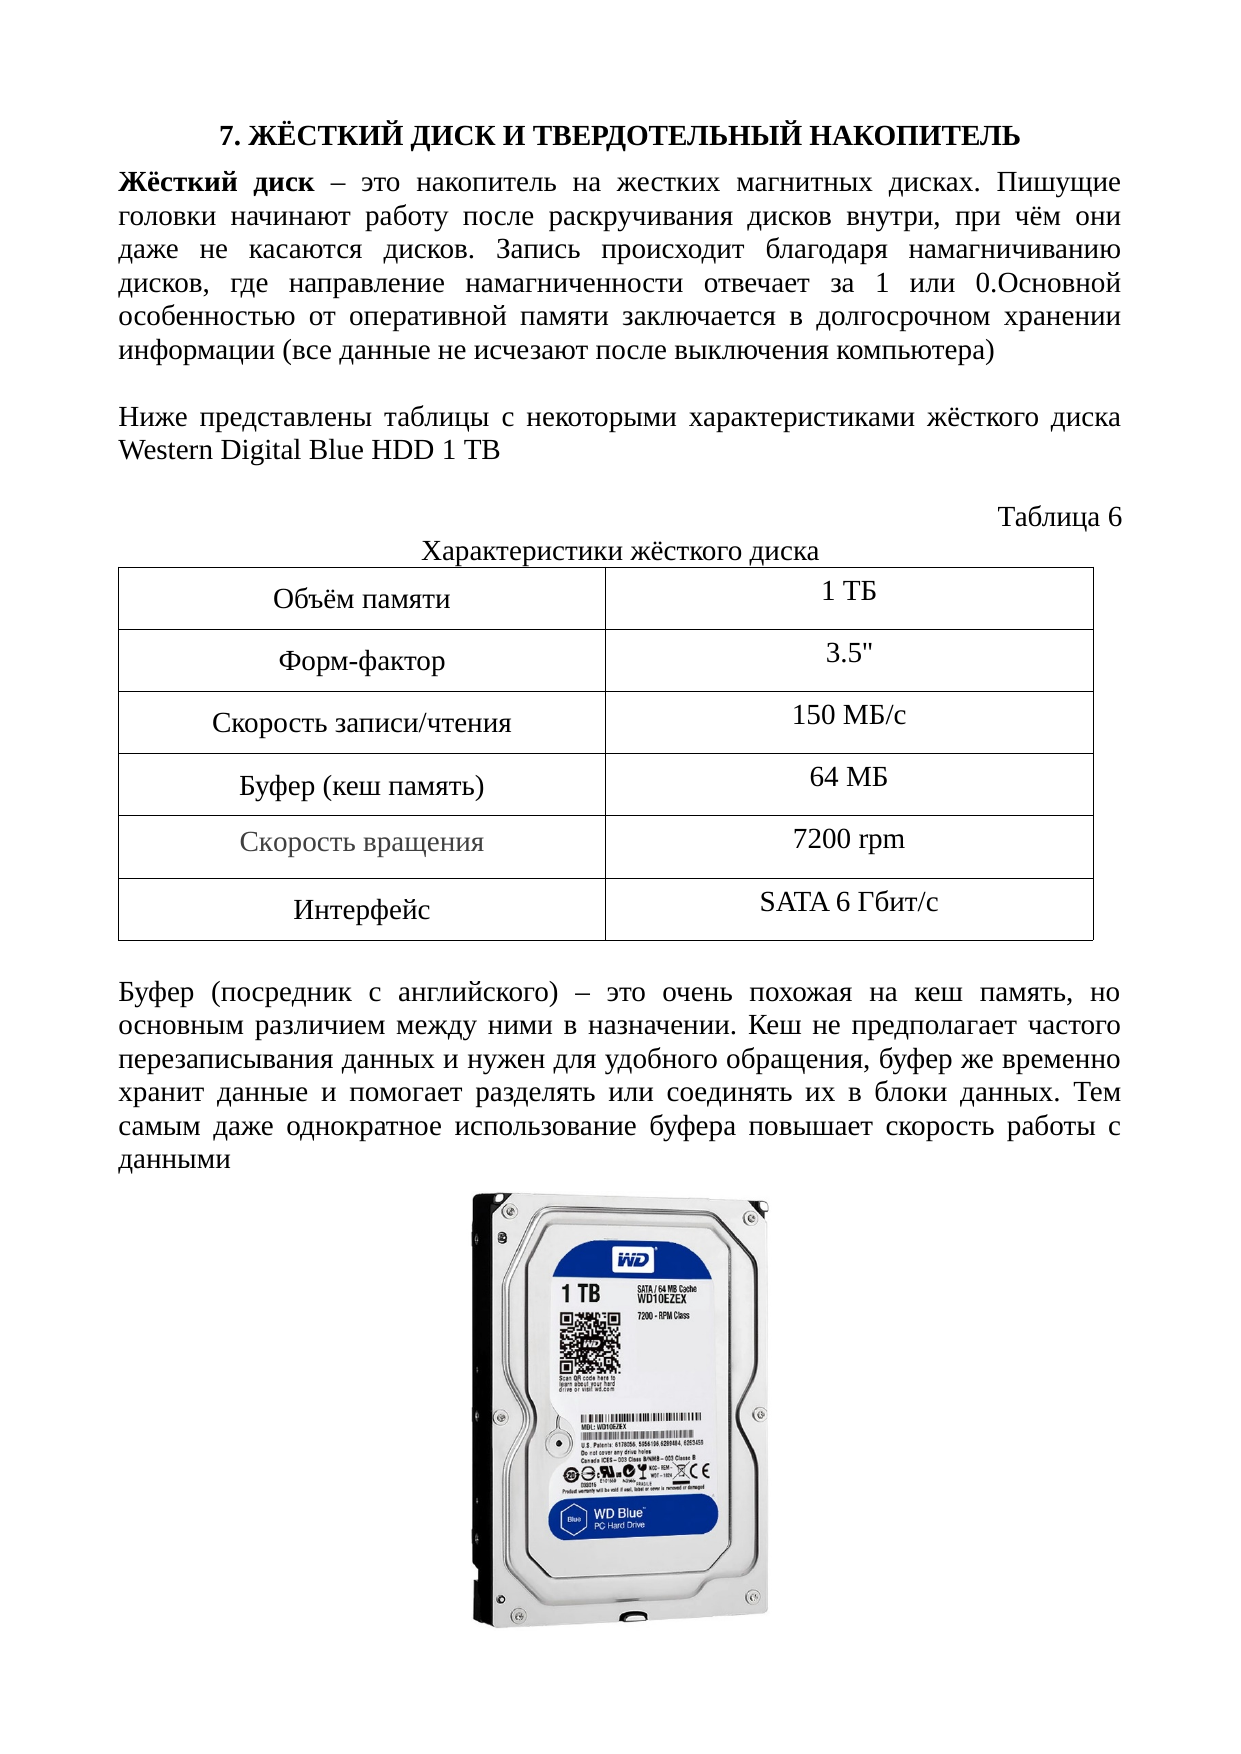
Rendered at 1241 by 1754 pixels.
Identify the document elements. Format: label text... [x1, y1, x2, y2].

table_cell Форм-фактор [119, 630, 605, 691]
picture [421, 1191, 840, 1631]
table_cell Скорость записи/чтения [119, 692, 605, 753]
text Характеристики жёсткого диска [118, 533, 1122, 567]
table_cell Буфер (кеш память) [119, 754, 605, 815]
text Жёсткий диск – это накопитель на жестких магнитных дисках. Пишущие головки начинают работу после раскручивания дисков внутри, при чём они даже не касаются дисков. Запись происходит благодаря намагничиванию дисков, где направление намагниченности отвечает за 1 или 0.Основной особенностью от оперативной памяти заключается в долгосрочном хранении информации (все данные не исчезают после выключения компьютера) [118, 164, 1122, 365]
table_header 1 ТБ [606, 568, 1093, 629]
text Ниже представлены таблицы с некоторыми характеристиками жёсткого диска Western Digital Blue HDD 1 TB [118, 399, 1122, 466]
table_cell Интерфейс [119, 879, 605, 940]
table_cell 3.5'' [606, 630, 1093, 691]
subtitle 7. Жёсткий диск и Твердотельный накопитель [118, 118, 1122, 152]
table_cell 150 МБ/с [606, 692, 1093, 753]
table_cell Скорость вращения [119, 816, 605, 877]
table_cell 7200 rpm [606, 816, 1093, 877]
table_cell 64 МБ [606, 754, 1093, 815]
table_header Объём памяти [119, 568, 605, 629]
table_cell SATA 6 Гбит/с [606, 879, 1093, 940]
text Таблица 6 [118, 499, 1122, 533]
text Буфер (посредник с английского) – это очень похожая на кеш память, но основным различием между ними в назначении. Кеш не предполагает частого перезаписывания данных и нужен для удобного обращения, буфер же временно хранит данные и помогает разделять или соединять их в блоки данных. Тем самым даже однократное использование буфера повышает скорость работы с данными [118, 974, 1122, 1175]
